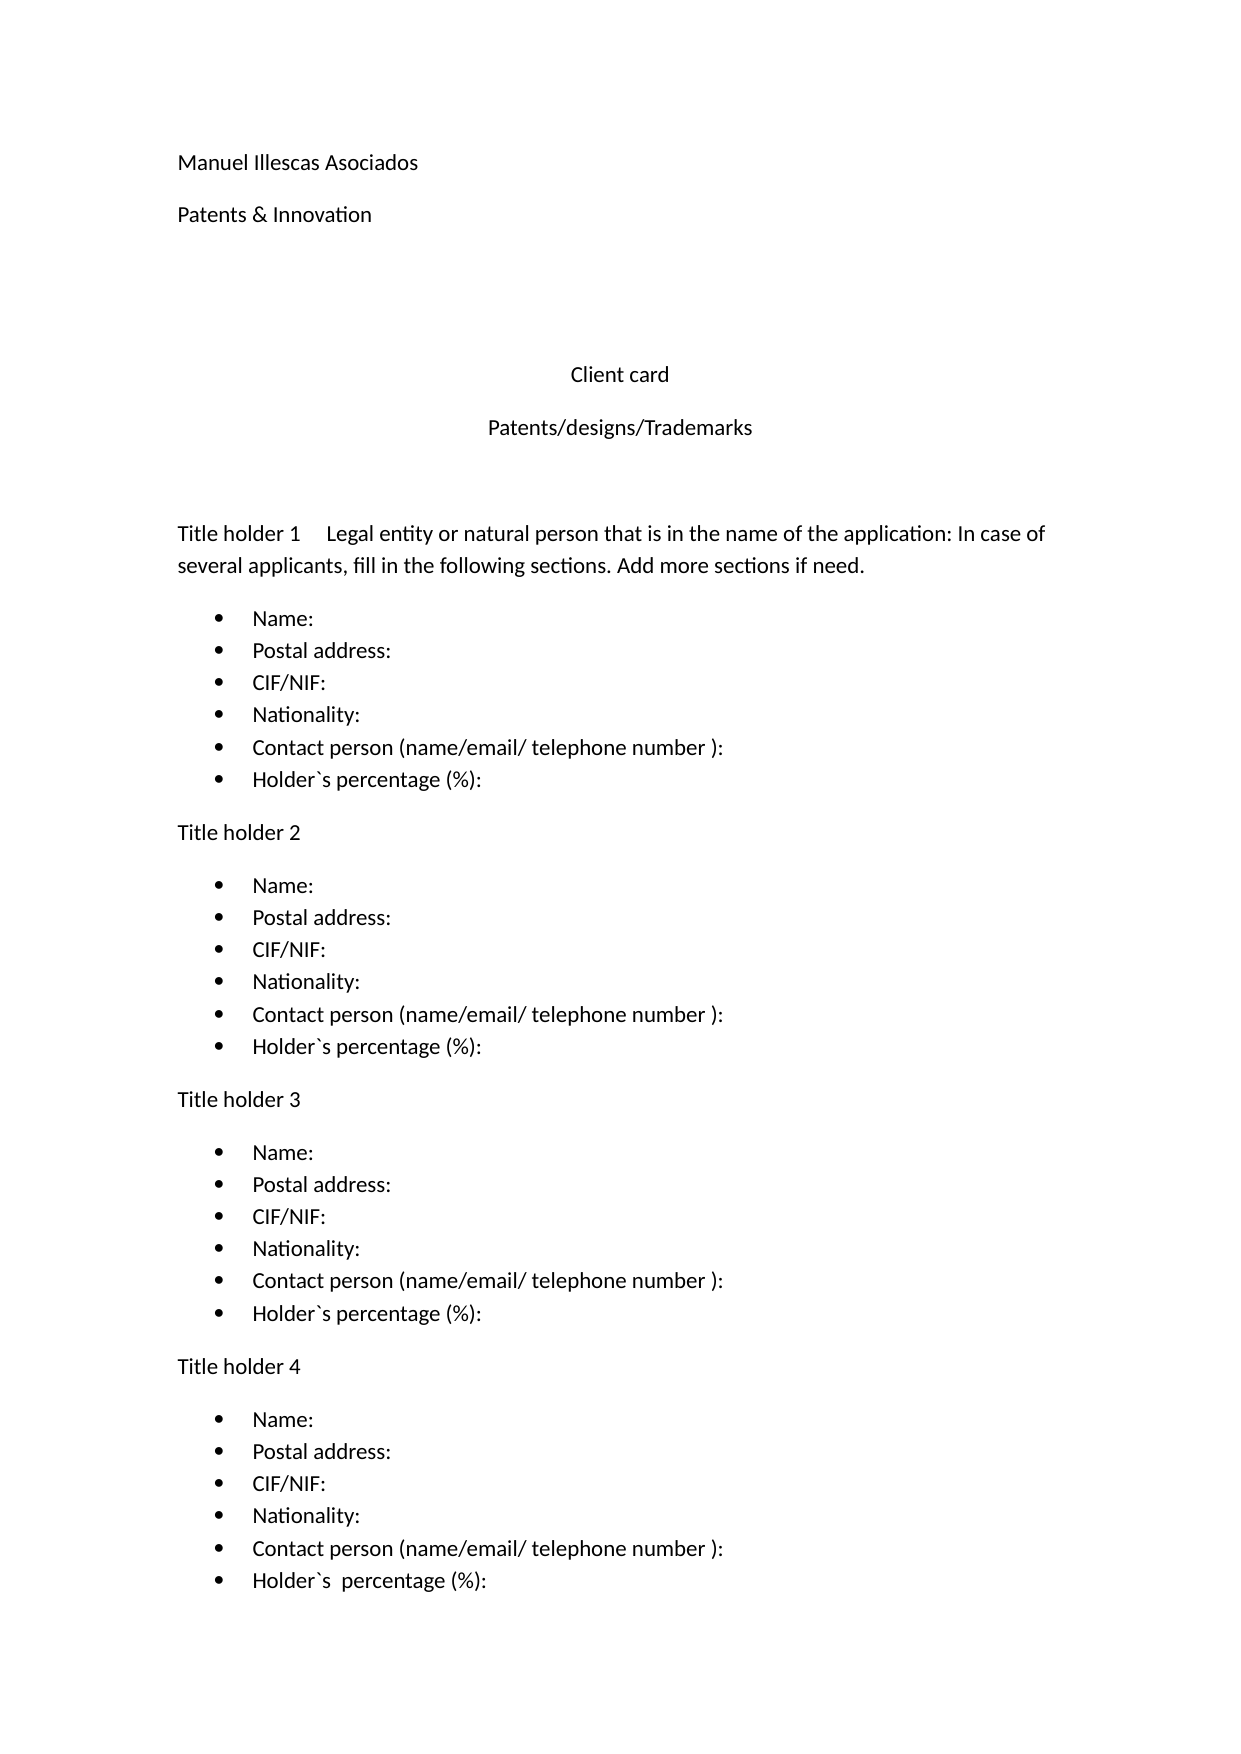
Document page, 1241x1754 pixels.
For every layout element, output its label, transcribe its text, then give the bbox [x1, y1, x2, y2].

list Holder`s percentage (%): [215, 1566, 1063, 1594]
list CIF/NIF: [215, 1469, 1063, 1497]
text Title holder 4 [177, 1352, 1063, 1380]
list Name: [215, 1405, 1063, 1433]
list CIF/NIF: [215, 668, 1063, 696]
text Title holder 3 [177, 1085, 1063, 1113]
list Contact person (name/email/ telephone number ): [215, 733, 1063, 761]
list Name: [215, 1138, 1063, 1166]
list Contact person (name/email/ telephone number ): [215, 1534, 1063, 1562]
text Manuel Illescas Asociados [177, 148, 1063, 176]
list Name: [215, 871, 1063, 899]
text Patents/designs/Trademarks [177, 413, 1063, 441]
list Holder`s percentage (%): [215, 1299, 1063, 1327]
list CIF/NIF: [215, 935, 1063, 963]
list Nationality: [215, 967, 1063, 996]
list Postal address: [215, 636, 1063, 664]
list CIF/NIF: [215, 1202, 1063, 1230]
list Contact person (name/email/ telephone number ): [215, 1000, 1063, 1028]
list Name: [215, 604, 1063, 632]
text Client card [177, 360, 1063, 388]
text Title holder 1 Legal entity or natural person that is in the name of the application: In case of several applicants, fill in the following sections. Add more sections if need. [177, 519, 1063, 579]
list Nationality: [215, 701, 1063, 728]
list Nationality: [215, 1234, 1063, 1262]
list Contact person (name/email/ telephone number ): [215, 1267, 1063, 1295]
list Postal address: [215, 1170, 1063, 1198]
list Holder`s percentage (%): [215, 765, 1063, 793]
text Patents & Innovation [177, 201, 1063, 229]
list Nationality: [215, 1501, 1063, 1529]
list Postal address: [215, 1437, 1063, 1465]
list Holder`s percentage (%): [215, 1032, 1063, 1060]
text Title holder 2 [177, 818, 1063, 846]
list Postal address: [215, 903, 1063, 931]
